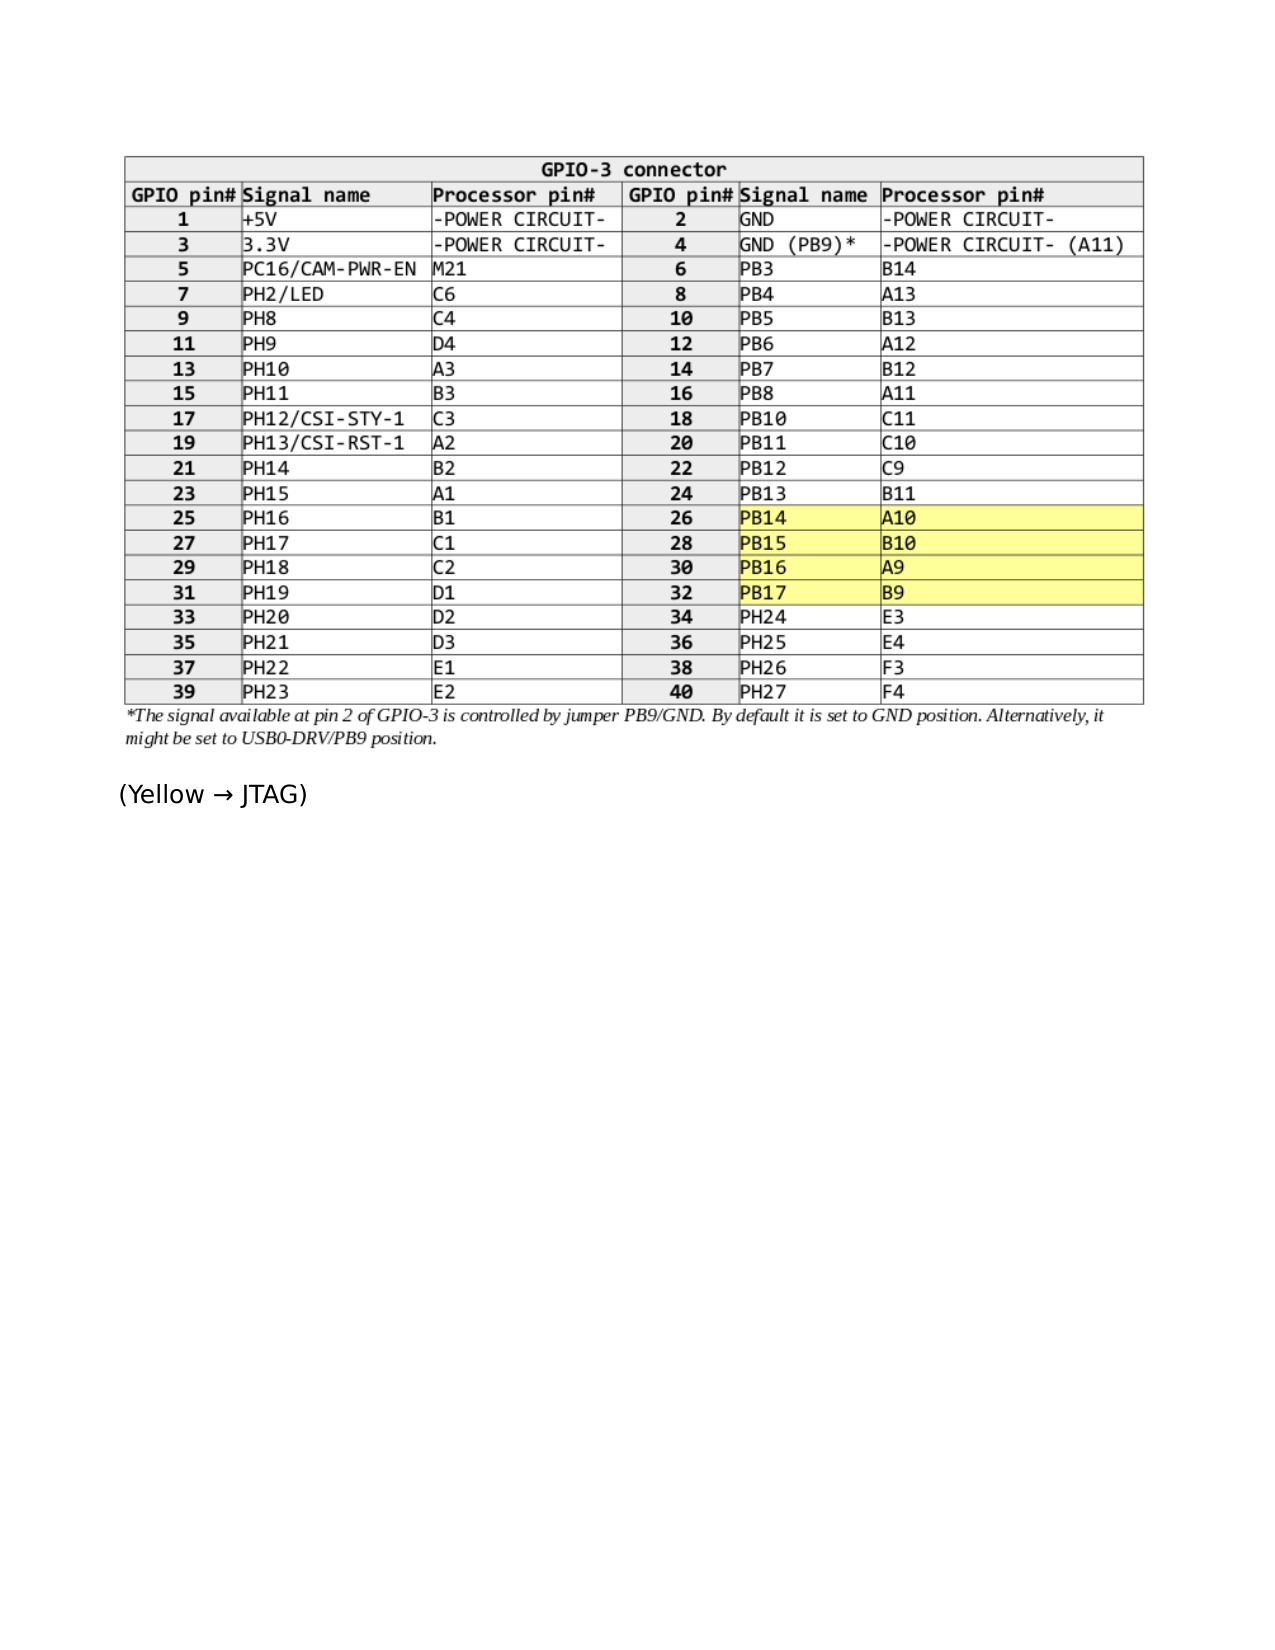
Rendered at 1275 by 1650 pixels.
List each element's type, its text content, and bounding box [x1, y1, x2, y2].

text (Yellow → JTAG) [118, 781, 1157, 810]
picture [118, 146, 1157, 752]
